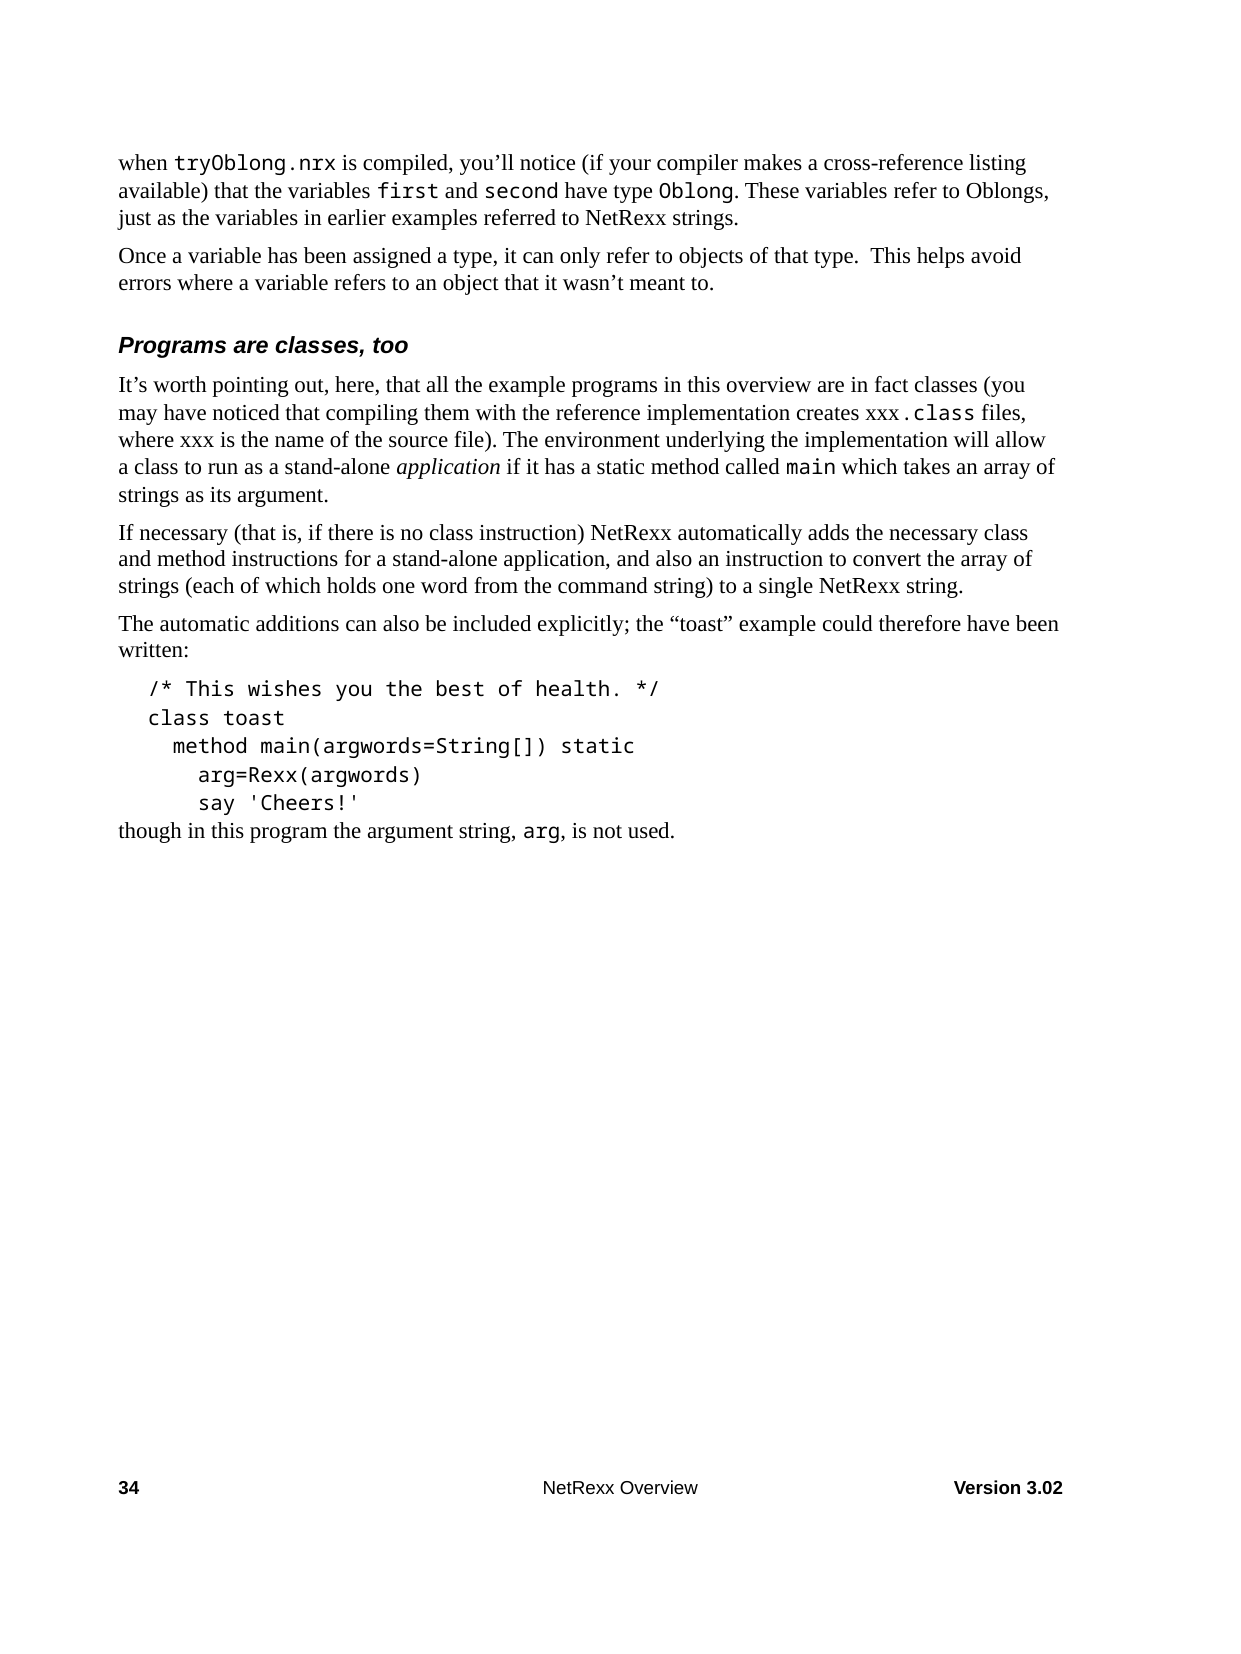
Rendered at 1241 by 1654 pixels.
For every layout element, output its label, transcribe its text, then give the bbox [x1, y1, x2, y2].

text It’s worth pointing out, here, that all the example programs in this overview are in fact classes (you may have noticed that compiling them with the reference implementation creates xxx.class files, where xxx is the name of the source file). The environment underlying the implementation will allow a class to run as a stand-alone application if it has a static method called main which takes an array of strings as its argument. [118, 371, 1063, 507]
text The automatic additions can also be included explicitly; the “toast” example could therefore have been written: [118, 610, 1063, 663]
text Once a variable has been assigned a type, it can only refer to objects of that type. This helps avoid errors where a variable refers to an object that it wasn’t meant to. [118, 243, 1063, 295]
text though in this program the argument string, arg, is not used. [118, 817, 1063, 845]
text /* This wishes you the best of health. */ class toast method main(argwords=String[]) static arg=Rexx(argwords) say 'Cheers!' [148, 674, 1063, 817]
text If necessary (that is, if there is no class instruction) NetRexx automatically adds the necessary class and method instructions for a stand-alone application, and also an instruction to convert the array of strings (each of which holds one word from the command string) to a single NetRexx string. [118, 519, 1063, 598]
text when tryOblong.nrx is compiled, you’ll notice (if your compiler makes a cross-reference listing available) that the variables first and second have type Oblong. These variables refer to Oblongs, just as the variables in earlier examples referred to NetRexx strings. [118, 148, 1063, 231]
subtitle Programs are classes, too [118, 332, 1063, 359]
